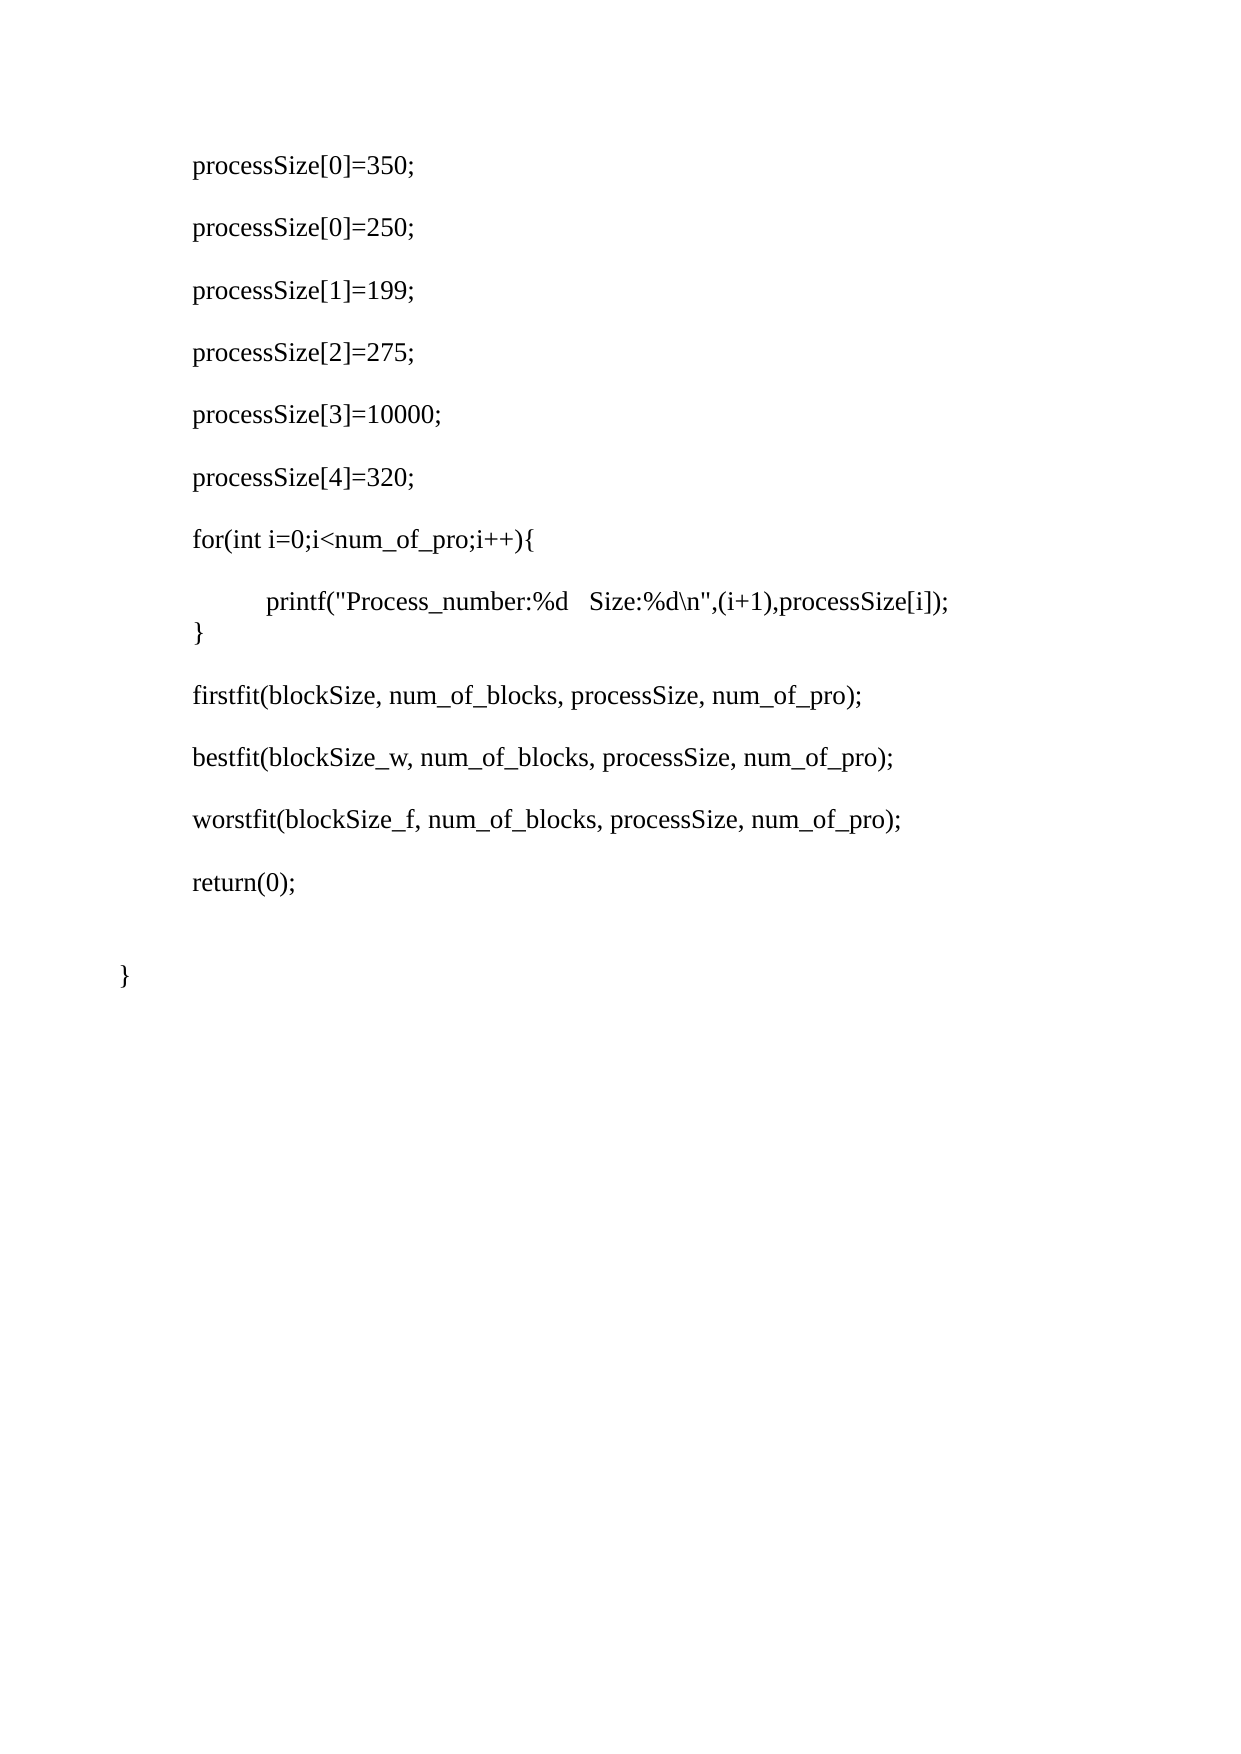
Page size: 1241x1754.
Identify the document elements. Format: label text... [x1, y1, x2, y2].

text processSize[2]=275; [118, 336, 1122, 367]
text } [118, 959, 1122, 990]
text bestfit(blockSize_w, num_of_blocks, processSize, num_of_pro); [118, 741, 1122, 772]
text printf("Process_number:%d Size:%d\n",(i+1),processSize[i]); [118, 585, 1122, 616]
text worstfit(blockSize_f, num_of_blocks, processSize, num_of_pro); [118, 803, 1122, 834]
text processSize[1]=199; [118, 274, 1122, 305]
text processSize[0]=250; [118, 212, 1122, 243]
text processSize[3]=10000; [118, 398, 1122, 429]
text firstfit(blockSize, num_of_blocks, processSize, num_of_pro); [118, 679, 1122, 710]
text } [118, 616, 1122, 648]
text return(0); [118, 866, 1122, 897]
text for(int i=0;i<num_of_pro;i++){ [118, 523, 1122, 554]
text processSize[4]=320; [118, 461, 1122, 492]
text processSize[0]=350; [118, 149, 1122, 180]
